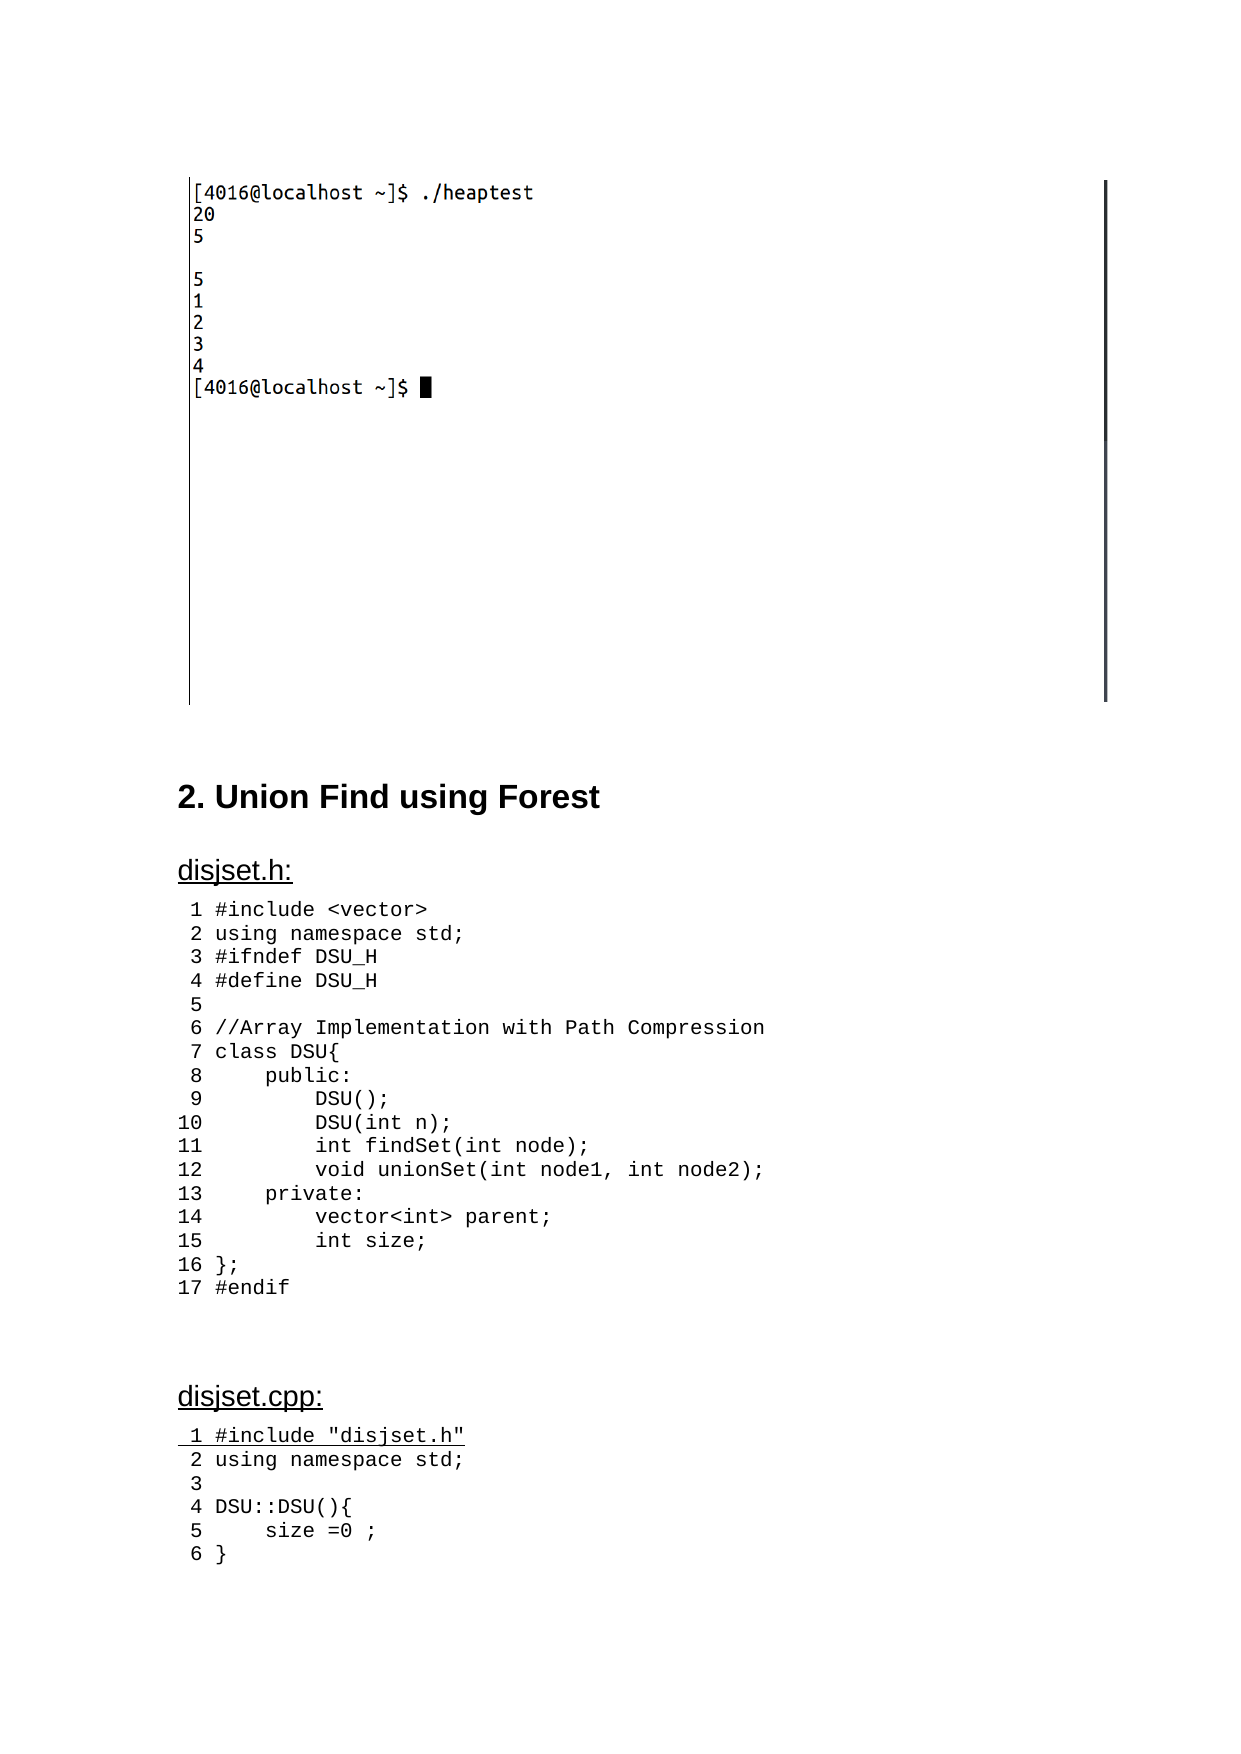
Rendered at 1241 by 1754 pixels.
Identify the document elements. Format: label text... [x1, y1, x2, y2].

text 10 DSU(int n); [177, 1112, 1122, 1136]
text 14 vector<int> parent; [177, 1206, 1122, 1230]
text 6 //Array Implementation with Path Compression [177, 1017, 1122, 1041]
text 1 #include "disjset.h" [177, 1425, 1122, 1449]
text 2 using namespace std; [177, 923, 1122, 946]
text 16 }; [177, 1254, 1122, 1277]
text 6 } [177, 1543, 1122, 1567]
text 3 [177, 1472, 1122, 1496]
text 12 void unionSet(int node1, int node2); [177, 1159, 1122, 1183]
text 4 #define DSU_H [177, 970, 1122, 994]
subtitle 2. Union Find using Forest [177, 777, 1122, 816]
text 2 using namespace std; [177, 1449, 1122, 1472]
text 1 #include <vector> [177, 899, 1122, 923]
text 5 size =0 ; [177, 1520, 1122, 1543]
text 7 class DSU{ [177, 1041, 1122, 1064]
subtitle disjset.h: [177, 853, 1122, 887]
text 13 private: [177, 1183, 1122, 1206]
text 8 public: [177, 1064, 1122, 1088]
text 4 DSU::DSU(){ [177, 1496, 1122, 1520]
text 17 #endif [177, 1277, 1122, 1301]
text 11 int findSet(int node); [177, 1136, 1122, 1159]
text 3 #ifndef DSU_H [177, 946, 1122, 970]
text 15 int size; [177, 1230, 1122, 1254]
picture [191, 180, 1108, 702]
text 5 [177, 994, 1122, 1017]
subtitle disjset.cpp: [177, 1379, 1122, 1413]
text 9 DSU(); [177, 1088, 1122, 1112]
